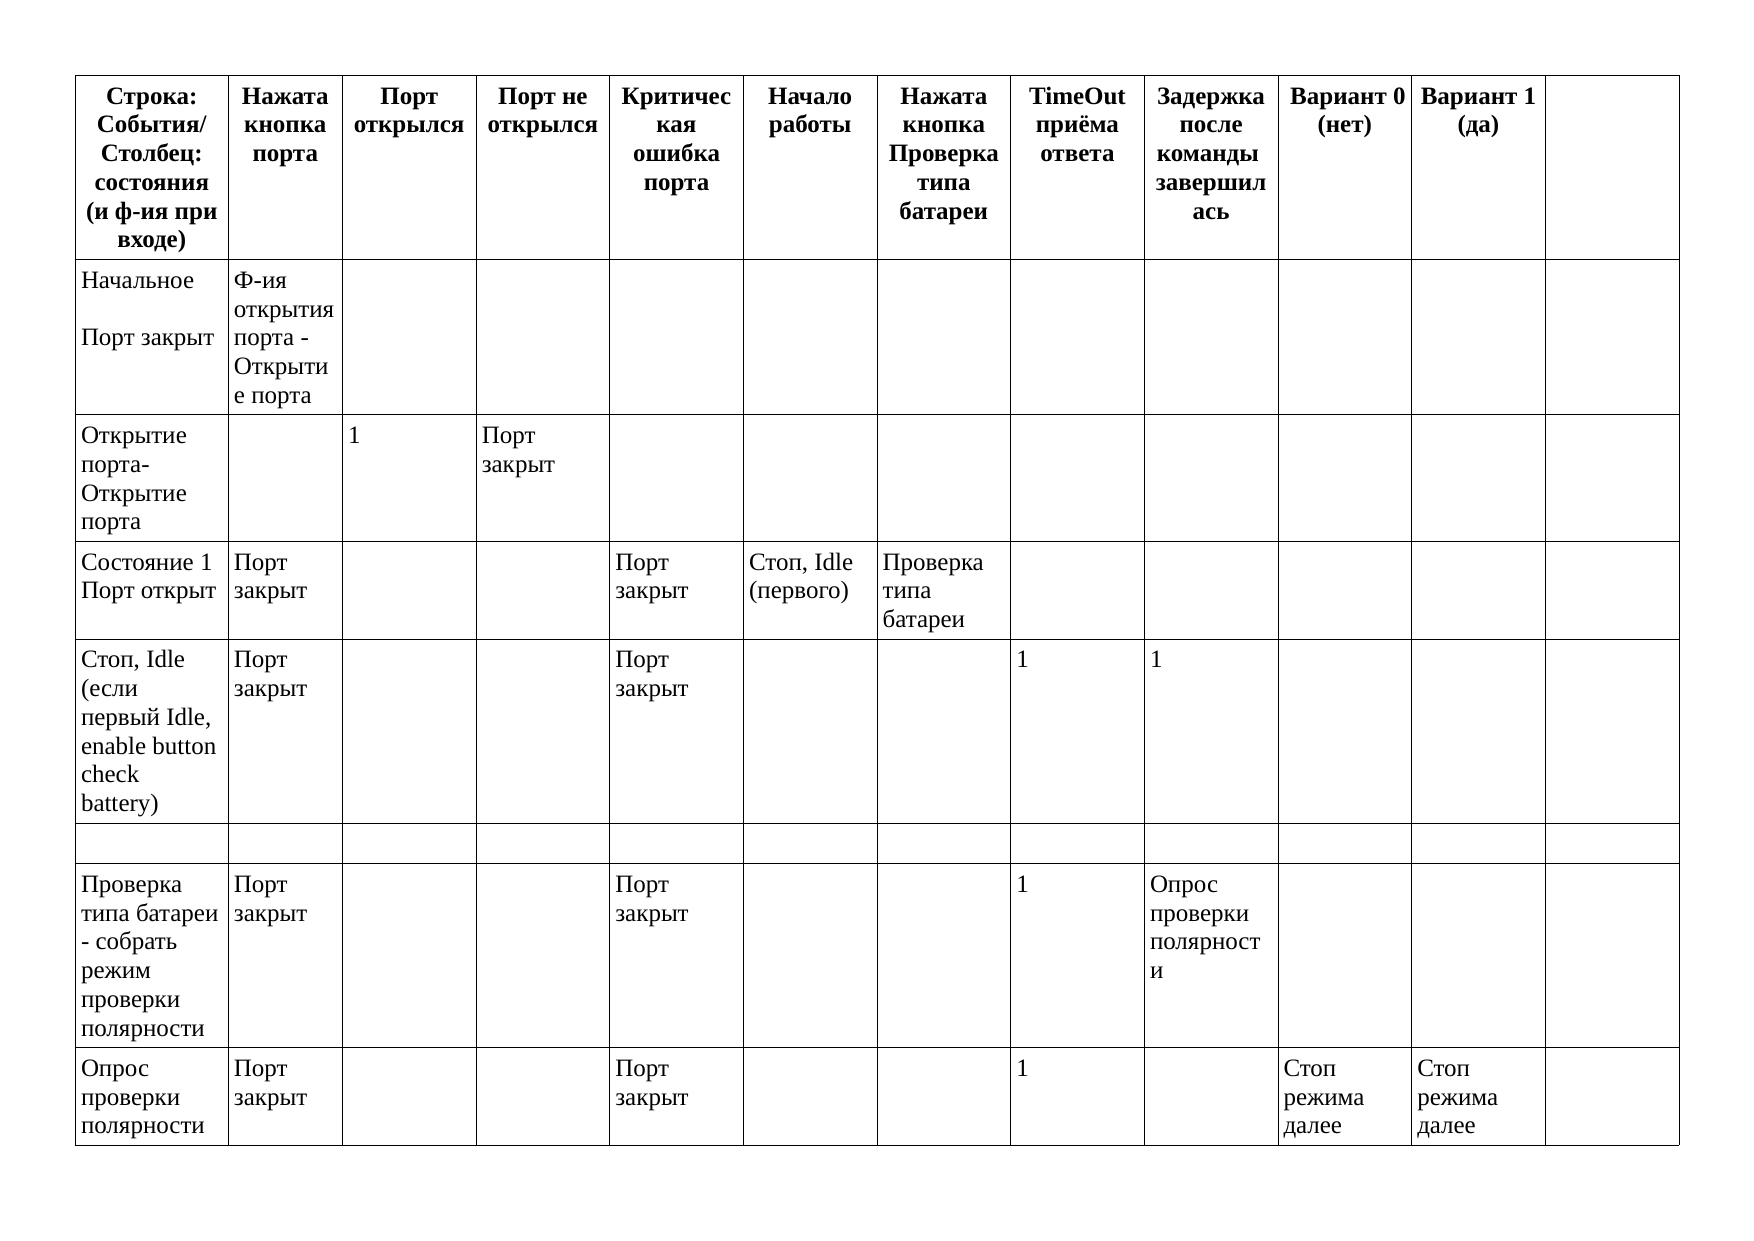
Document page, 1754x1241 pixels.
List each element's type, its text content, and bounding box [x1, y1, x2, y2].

table_cell Порт закрыт [610, 864, 743, 1047]
table_cell [1546, 260, 1679, 414]
table_cell Проверка типа батареи - собрать режим проверки полярности [76, 864, 228, 1047]
table_cell [610, 824, 743, 863]
table_header Вариант 0 (нет) [1279, 76, 1411, 259]
table_cell [477, 542, 609, 639]
table_cell [1011, 415, 1144, 541]
table_cell [744, 824, 877, 863]
table_cell [1279, 542, 1411, 639]
table_cell Порт закрыт [610, 542, 743, 639]
table_cell 1 [1011, 864, 1144, 1047]
table_cell Стоп, Idle (если первый Idle, enable button check battery) [76, 640, 228, 823]
table_header Порт открылся [343, 76, 476, 259]
table_cell [1145, 542, 1278, 639]
table_cell [1412, 824, 1545, 863]
table_cell Опрос проверки полярности [76, 1048, 228, 1145]
table_cell [1145, 260, 1278, 414]
table_cell Порт закрыт [229, 640, 342, 823]
table_cell Начальное Порт закрыт [76, 260, 228, 414]
table_header Строка: События/ Столбец: состояния (и ф-ия при входе) [76, 76, 228, 259]
table_cell [1279, 260, 1411, 414]
table_cell [1279, 824, 1411, 863]
table_cell [744, 864, 877, 1047]
table_cell Порт закрыт [610, 1048, 743, 1145]
table_cell Стоп, Idle (первого) [744, 542, 877, 639]
table_cell [1412, 640, 1545, 823]
table_cell [343, 260, 476, 414]
table_cell [1546, 415, 1679, 541]
table_cell Порт закрыт [610, 640, 743, 823]
table_cell [878, 1048, 1010, 1145]
table_cell [1546, 1048, 1679, 1145]
table_cell [878, 640, 1010, 823]
table_cell [1145, 824, 1278, 863]
table_cell Стоп режима далее [1412, 1048, 1545, 1145]
table_cell [878, 864, 1010, 1047]
table_cell 1 [1011, 1048, 1144, 1145]
table_cell [477, 824, 609, 863]
table_cell 1 [343, 415, 476, 541]
table_header [1546, 76, 1679, 259]
table_cell [1011, 824, 1144, 863]
table_cell [878, 824, 1010, 863]
table_cell Проверка типа батареи [878, 542, 1010, 639]
table_cell [229, 824, 342, 863]
table_cell [744, 640, 877, 823]
table_cell 1 [1145, 640, 1278, 823]
table_cell [878, 260, 1010, 414]
table_cell [744, 1048, 877, 1145]
table_header Вариант 1 (да) [1412, 76, 1545, 259]
table_header Нажата кнопка Проверка типа батареи [878, 76, 1010, 259]
table_cell [1412, 864, 1545, 1047]
table_cell [477, 1048, 609, 1145]
table_cell [1145, 415, 1278, 541]
table_cell Открытие порта- Открытие порта [76, 415, 228, 541]
table_cell [1546, 640, 1679, 823]
table_cell Порт закрыт [477, 415, 609, 541]
table_cell [744, 260, 877, 414]
table_cell Порт закрыт [229, 542, 342, 639]
table_cell Ф-ия открытия порта - Открытие порта [229, 260, 342, 414]
table_cell [1011, 260, 1144, 414]
table_cell [1145, 1048, 1278, 1145]
table_cell 1 [1011, 640, 1144, 823]
table_cell [1279, 864, 1411, 1047]
table_cell [1011, 542, 1144, 639]
table_cell [610, 415, 743, 541]
table_cell [343, 542, 476, 639]
table_cell [1279, 415, 1411, 541]
table_cell [477, 260, 609, 414]
table_cell Порт закрыт [229, 864, 342, 1047]
table_cell [343, 1048, 476, 1145]
table_cell [878, 415, 1010, 541]
table_cell Опрос проверки полярности [1145, 864, 1278, 1047]
table_cell [1546, 824, 1679, 863]
table_cell Стоп режима далее [1279, 1048, 1411, 1145]
table_cell [76, 824, 228, 863]
table_cell [343, 864, 476, 1047]
table_cell Порт закрыт [229, 1048, 342, 1145]
table_header TimeOut приёма ответа [1011, 76, 1144, 259]
table_cell [1412, 415, 1545, 541]
table_header Порт не открылся [477, 76, 609, 259]
table_cell [229, 415, 342, 541]
table_cell [1546, 864, 1679, 1047]
table_cell [1412, 260, 1545, 414]
table_cell Состояние 1 Порт открыт [76, 542, 228, 639]
table_header Задержка после команды завершилась [1145, 76, 1278, 259]
table_header Критическая ошибка порта [610, 76, 743, 259]
table_header Нажата кнопка порта [229, 76, 342, 259]
table_cell [744, 415, 877, 541]
table_header Начало работы [744, 76, 877, 259]
table_cell [1412, 542, 1545, 639]
table_cell [343, 640, 476, 823]
table_cell [477, 864, 609, 1047]
table_cell [1279, 640, 1411, 823]
table_cell [610, 260, 743, 414]
table_cell [477, 640, 609, 823]
table_cell [343, 824, 476, 863]
table_cell [1546, 542, 1679, 639]
